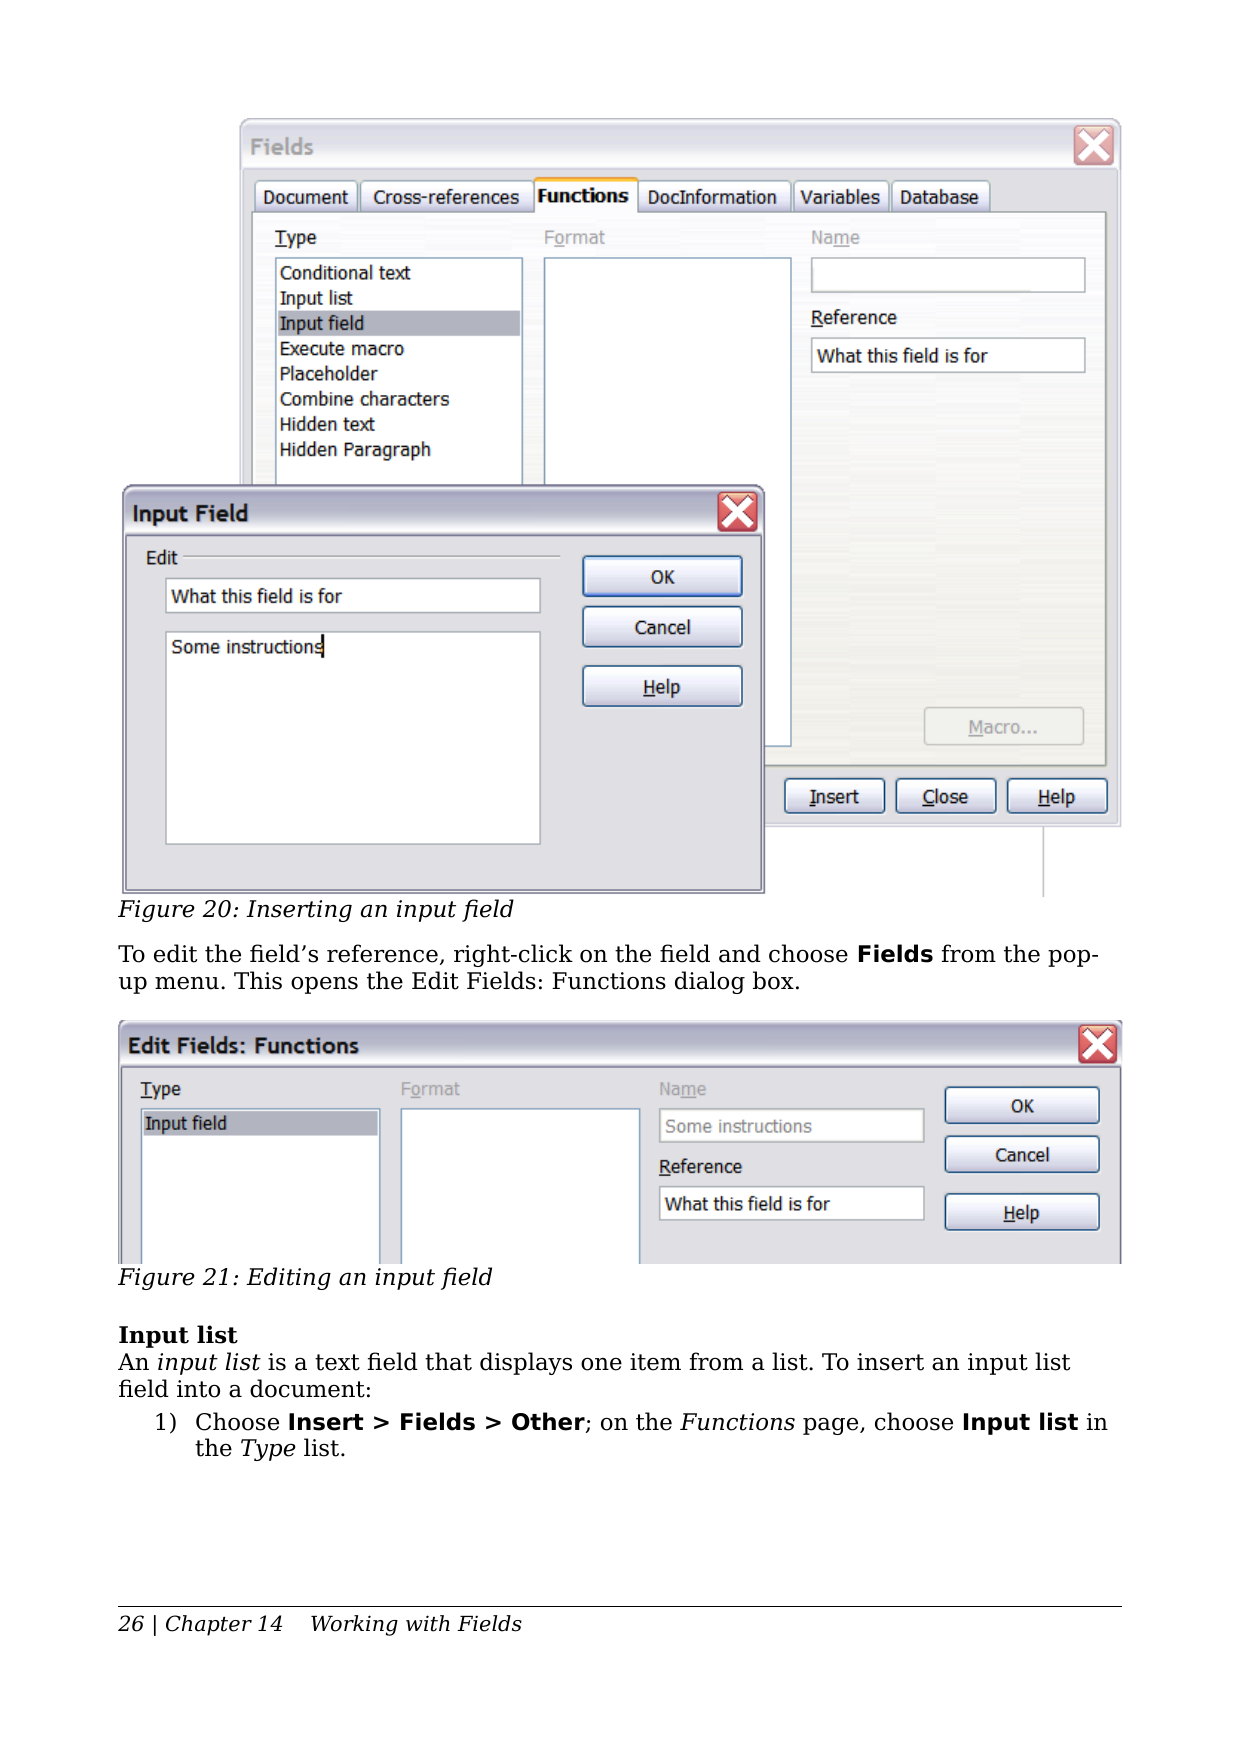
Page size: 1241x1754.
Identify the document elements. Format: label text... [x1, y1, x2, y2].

text Figure 20: Inserting an input field [118, 897, 1122, 923]
text Input list [118, 1322, 1122, 1349]
list An input list is a text field that displays one item from a list. To insert an input list field into a document: [118, 1349, 1122, 1402]
text Figure 21: Editing an input field [118, 1264, 1122, 1290]
list Choose Insert > Fields > Other; on the Functions page, choose Input list in the Type list. [177, 1409, 1122, 1462]
picture [118, 1020, 1123, 1264]
picture [118, 118, 1123, 897]
text To edit the field’s reference, right-click on the field and choose Fields from the pop-up menu. This opens the Edit Fields: Functions dialog box. [118, 941, 1122, 995]
